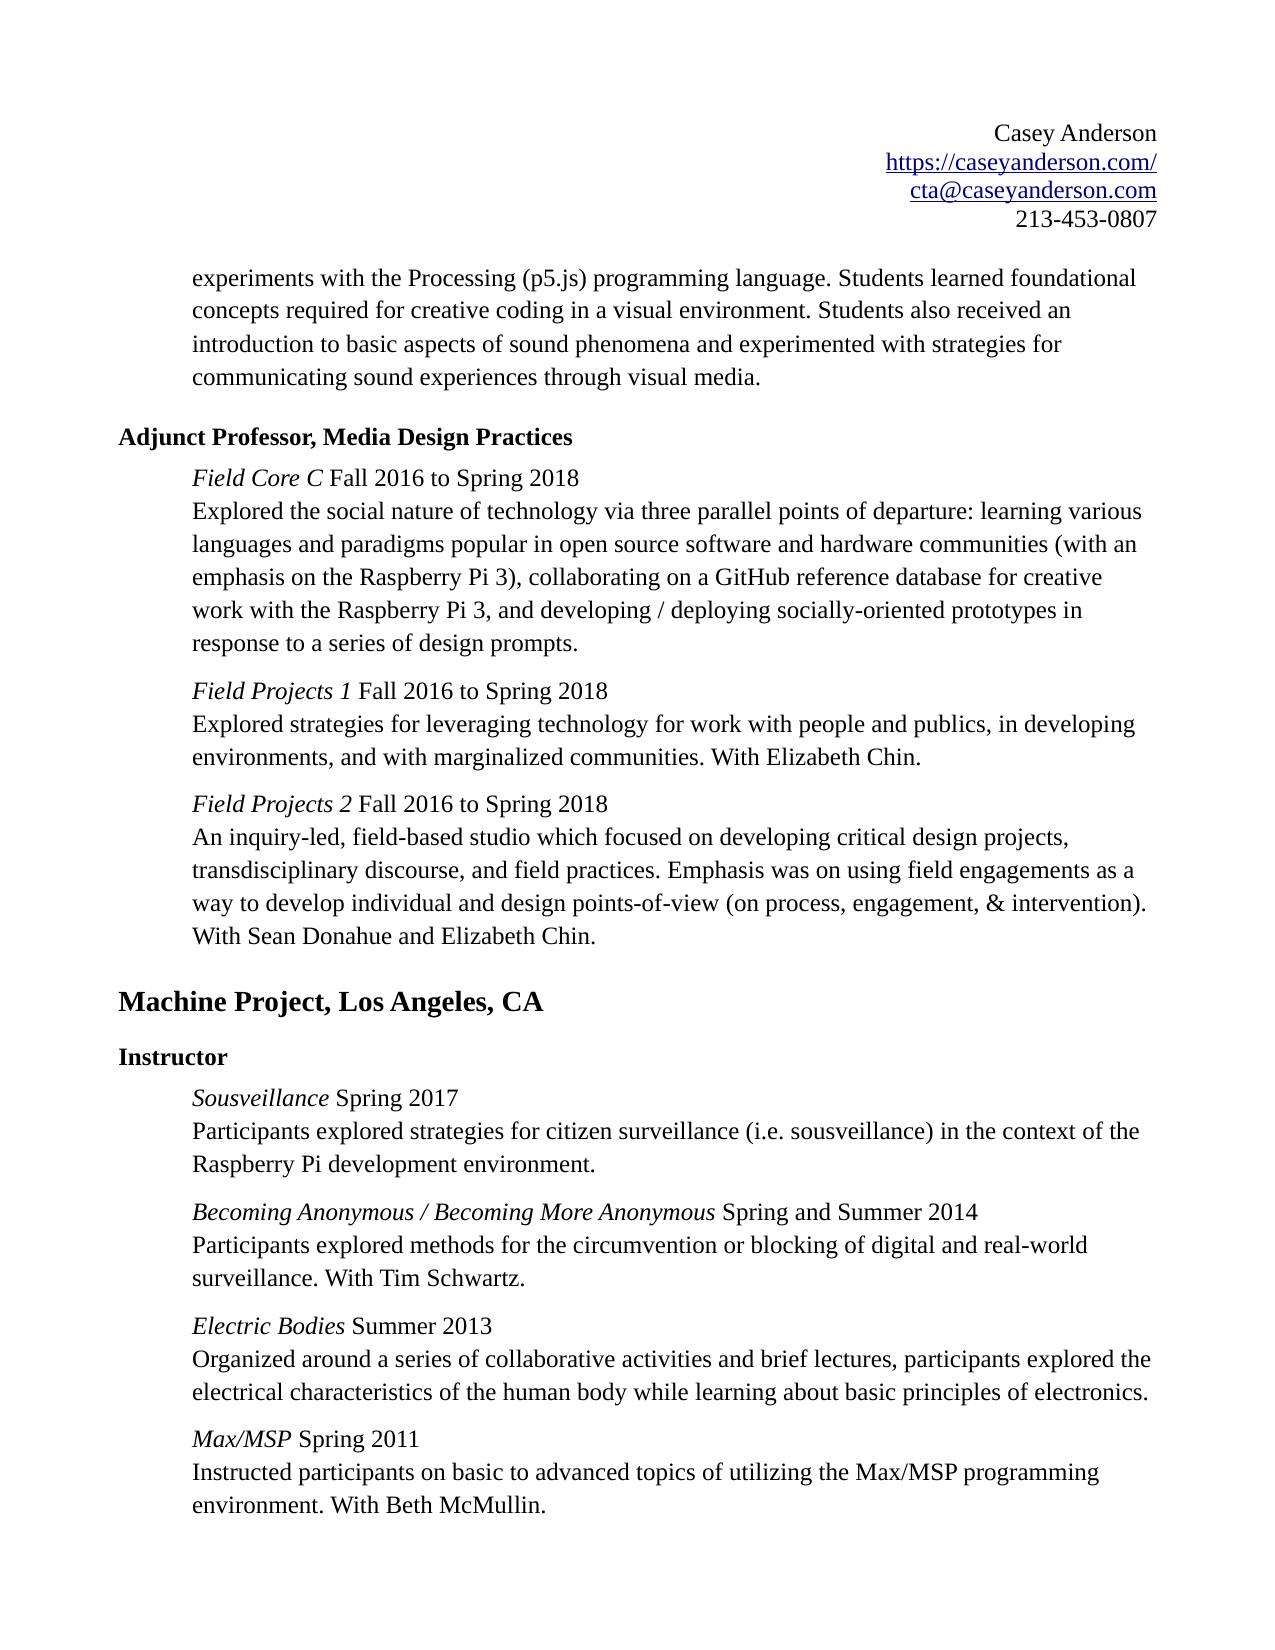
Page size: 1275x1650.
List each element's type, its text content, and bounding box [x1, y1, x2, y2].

list Field Core C Fall 2016 to Spring 2018 Explored the social nature of technology via three parallel points of departure: learning various languages and paradigms popular in open source software and hardware communities (with an emphasis on the Raspberry Pi 3), collaborating on a GitHub reference database for creative work with the Raspberry Pi 3, and developing / deploying socially-oriented prototypes in response to a series of design prompts. [162, 463, 1157, 657]
list Becoming Anonymous / Becoming More Anonymous Spring and Summer 2014 Participants explored methods for the circumvention or blocking of digital and real-world surveillance. With Tim Schwartz. [162, 1197, 1157, 1292]
subtitle Instructor [118, 1042, 1157, 1071]
list Electric Bodies Summer 2013 Organized around a series of collaborative activities and brief lectures, participants explored the electrical characteristics of the human body while learning about basic principles of electronics. [162, 1311, 1157, 1406]
list Max/MSP Spring 2011 Instructed participants on basic to advanced topics of utilizing the Max/MSP programming environment. With Beth McMullin. [162, 1424, 1157, 1519]
list Field Projects 2 Fall 2016 to Spring 2018 An inquiry-led, field-based studio which focused on developing critical design projects, transdisciplinary discourse, and field practices. Emphasis was on using field engagements as a way to develop individual and design points-of-view (on process, engagement, & intervention). With Sean Donahue and Elizabeth Chin. [162, 789, 1157, 950]
list Sousveillance Spring 2017 Participants explored strategies for citizen surveillance (i.e. sousveillance) in the context of the Raspberry Pi development environment. [162, 1083, 1157, 1178]
list Field Projects 1 Fall 2016 to Spring 2018 Explored strategies for leveraging technology for work with people and publics, in developing environments, and with marginalized communities. With Elizabeth Chin. [162, 676, 1157, 771]
subtitle Adjunct Professor, Media Design Practices [118, 422, 1157, 451]
subtitle Machine Project, Los Angeles, CA [118, 984, 1157, 1017]
list experiments with the Processing (p5.js) programming language. Students learned foundational concepts required for creative coding in a visual environment. Students also received an introduction to basic aspects of sound phenomena and experimented with strategies for communicating sound experiences through visual media. [162, 263, 1157, 390]
